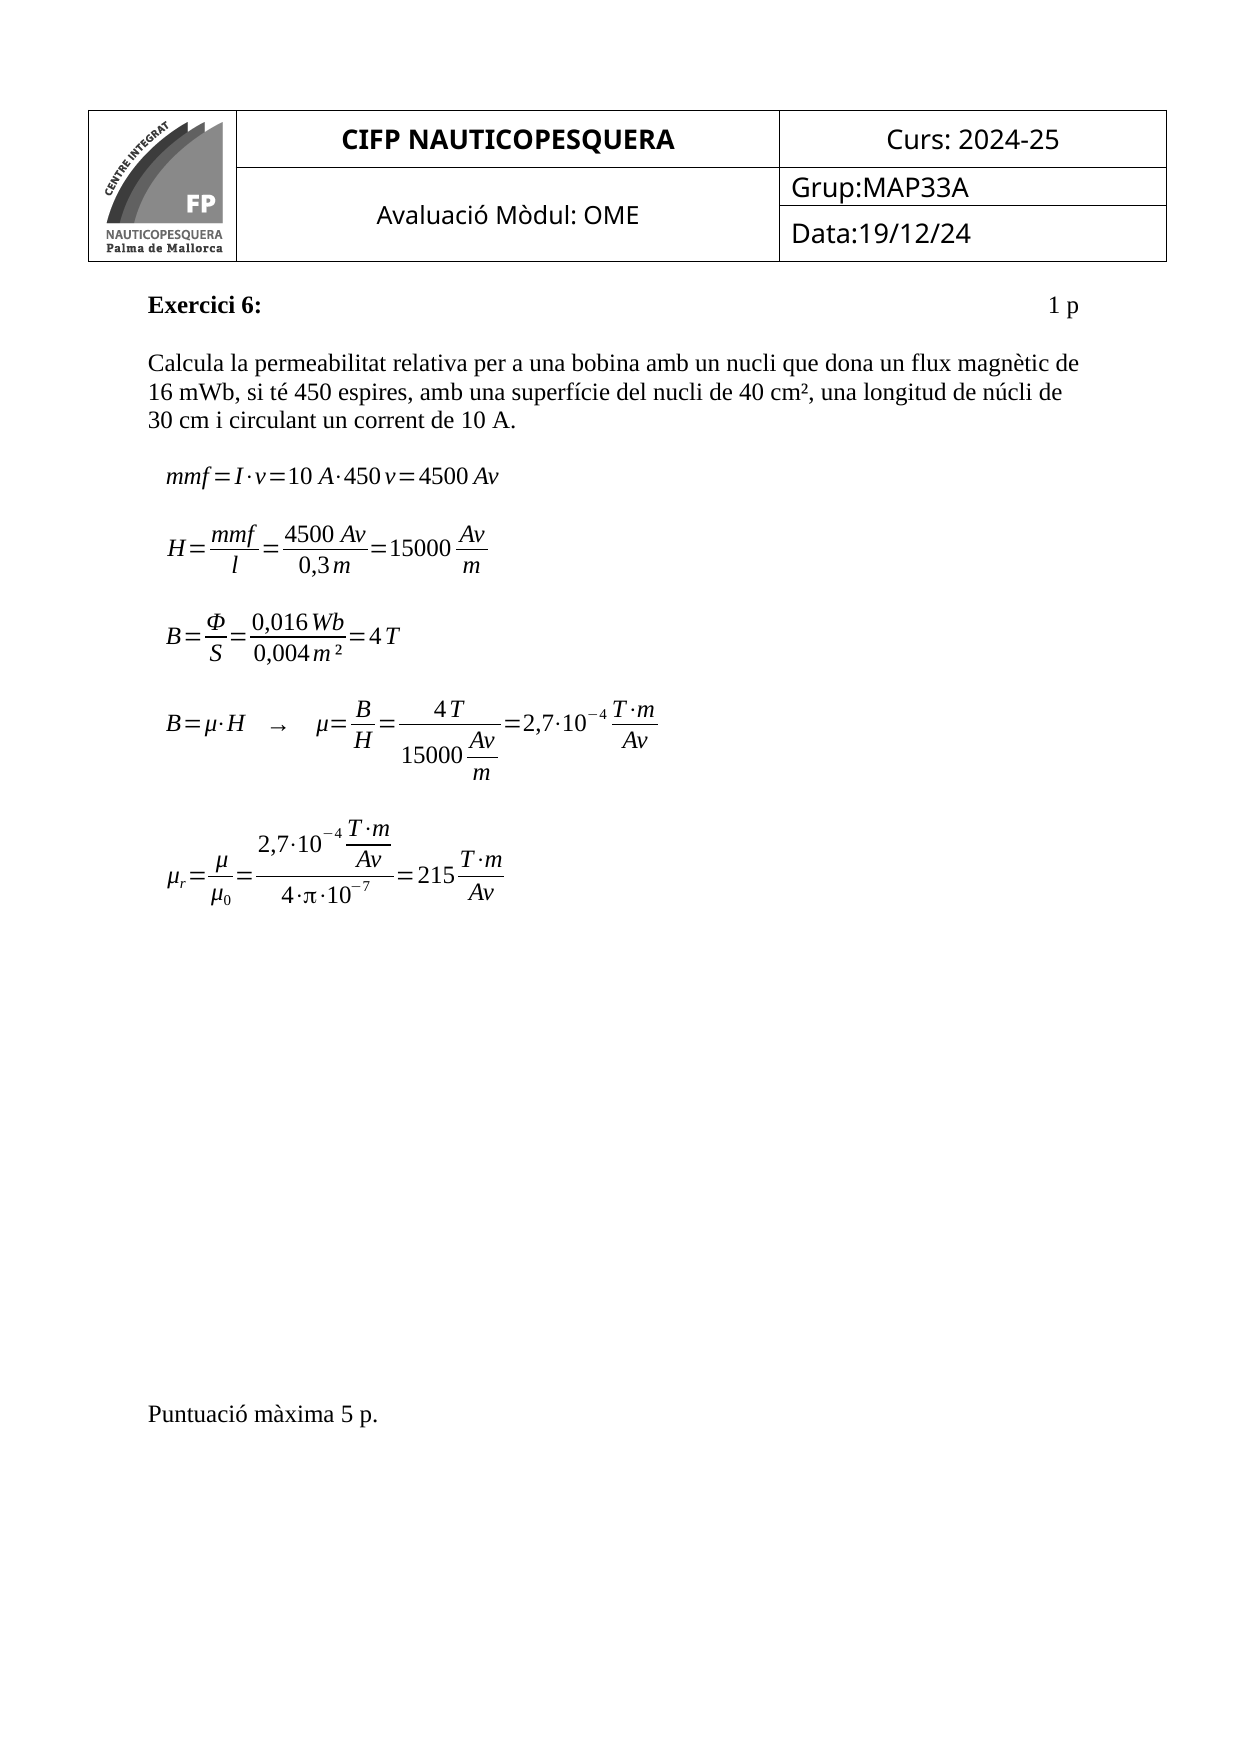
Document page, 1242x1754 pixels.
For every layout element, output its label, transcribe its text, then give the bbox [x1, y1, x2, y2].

text Exercici 6: 1 p [148, 290, 1094, 319]
text → [148, 696, 1094, 786]
text Puntuació màxima 5 p. [148, 1399, 1094, 1427]
picture [100, 111, 229, 260]
text Calcula la permeabilitat relativa per a una bobina amb un nucli que dona un flux magnètic de 16 mWb, si té 450 espires, amb una superfície del nucli de 40 cm², una longitud de núcli de 30 cm i circulant un corrent de 10 A. [148, 348, 1094, 434]
